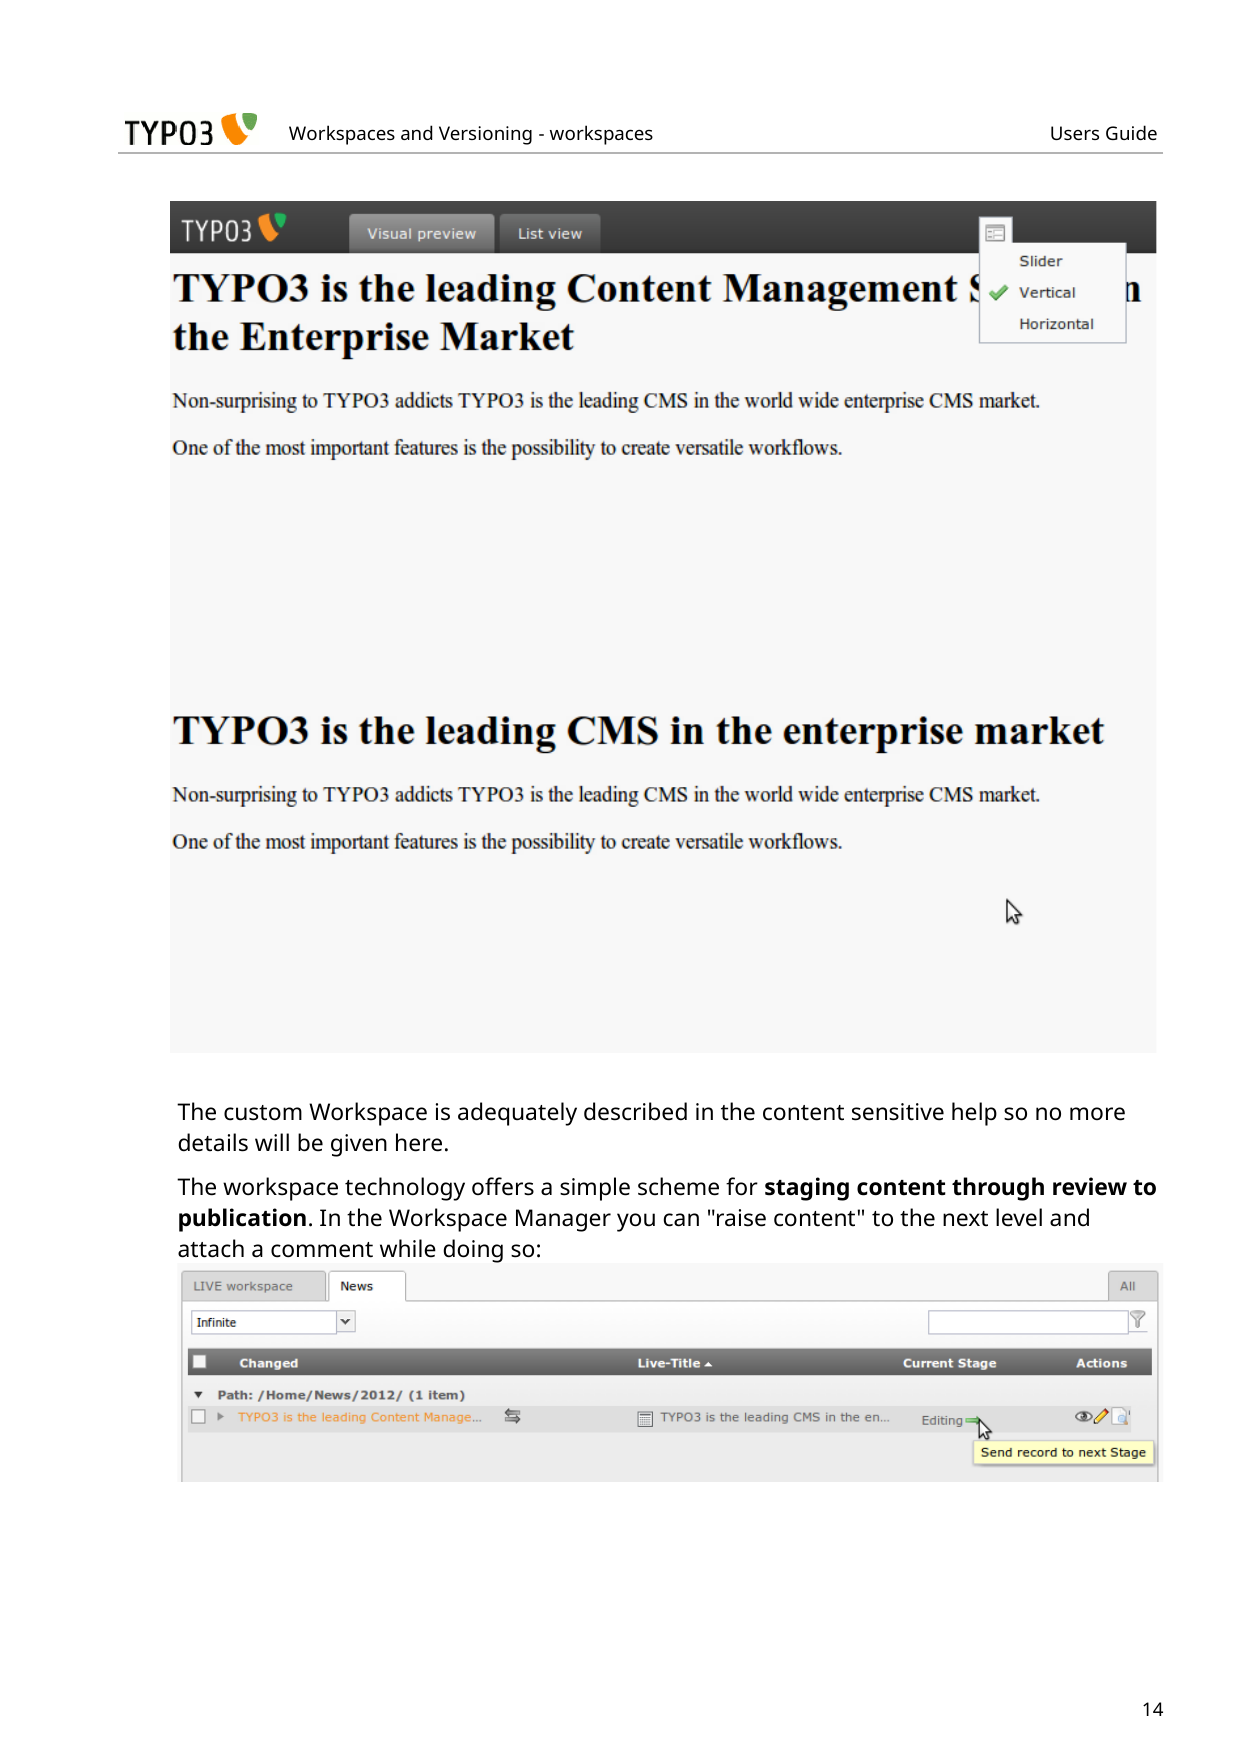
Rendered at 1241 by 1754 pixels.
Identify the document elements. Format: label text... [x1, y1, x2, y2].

picture [124, 112, 260, 145]
text The workspace technology offers a simple scheme for staging content through review to publication. In the Workspace Manager you can "raise content" to the next level and attach a comment while doing so: [177, 1171, 1163, 1263]
picture [177, 1263, 1164, 1482]
text The custom Workspace is adequately described in the content sensitive help so no more details will be given here. [177, 1096, 1163, 1158]
picture [170, 201, 1157, 1053]
